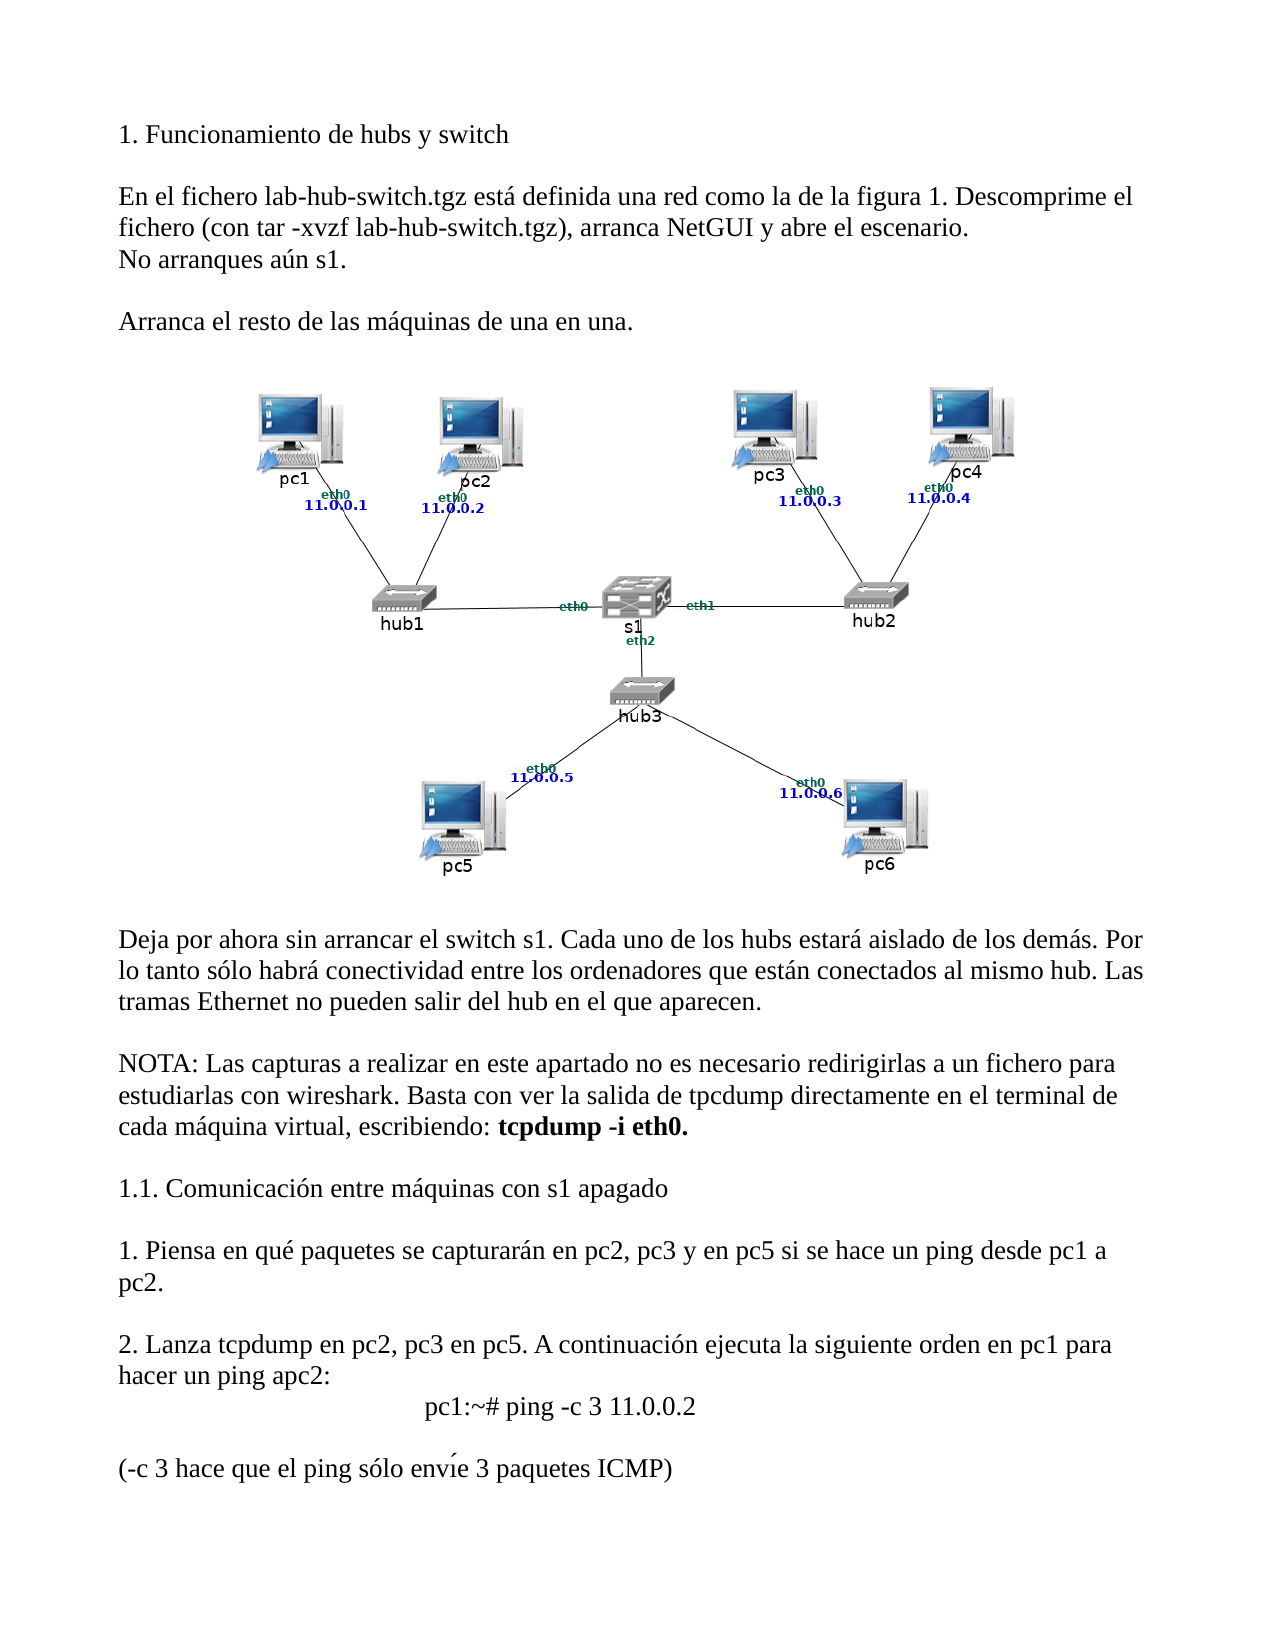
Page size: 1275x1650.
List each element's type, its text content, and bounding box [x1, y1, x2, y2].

text 2. Lanza tcpdump en pc2, pc3 en pc5. A continuación ejecuta la siguiente orden en pc1 para hacer un ping apc2: [118, 1328, 1157, 1390]
text 1.1. Comunicación entre máquinas con s1 apagado [118, 1172, 1157, 1203]
text NOTA: Las capturas a realizar en este apartado no es necesario redirigirlas a un fichero para estudiarlas con wireshark. Basta con ver la salida de tpcdump directamente en el terminal de cada máquina virtual, escribiendo: tcpdump -i eth0. [118, 1048, 1157, 1141]
text En el fichero lab-hub-switch.tgz está definida una red como la de la figura 1. Descomprime el fichero (con tar -xvzf lab-hub-switch.tgz), arranca NetGUI y abre el escenario. [118, 180, 1157, 243]
text Arranca el resto de las máquinas de una en una. [118, 305, 1157, 336]
text 1. Funcionamiento de hubs y switch [118, 118, 1157, 149]
text pc1:~# ping -c 3 11.0.0.2 [118, 1390, 1157, 1421]
text No arranques aún s1. [118, 243, 1157, 274]
picture [228, 367, 1047, 892]
text 1. Piensa en qué paquetes se capturarán en pc2, pc3 y en pc5 si se hace un ping desde pc1 a pc2. [118, 1234, 1157, 1297]
text (-c 3 hace que el ping sólo envı́e 3 paquetes ICMP) [118, 1452, 1157, 1484]
text Deja por ahora sin arrancar el switch s1. Cada uno de los hubs estará aislado de los demás. Por lo tanto sólo habrá conectividad entre los ordenadores que están conectados al mismo hub. Las tramas Ethernet no pueden salir del hub en el que aparecen. [118, 923, 1157, 1016]
